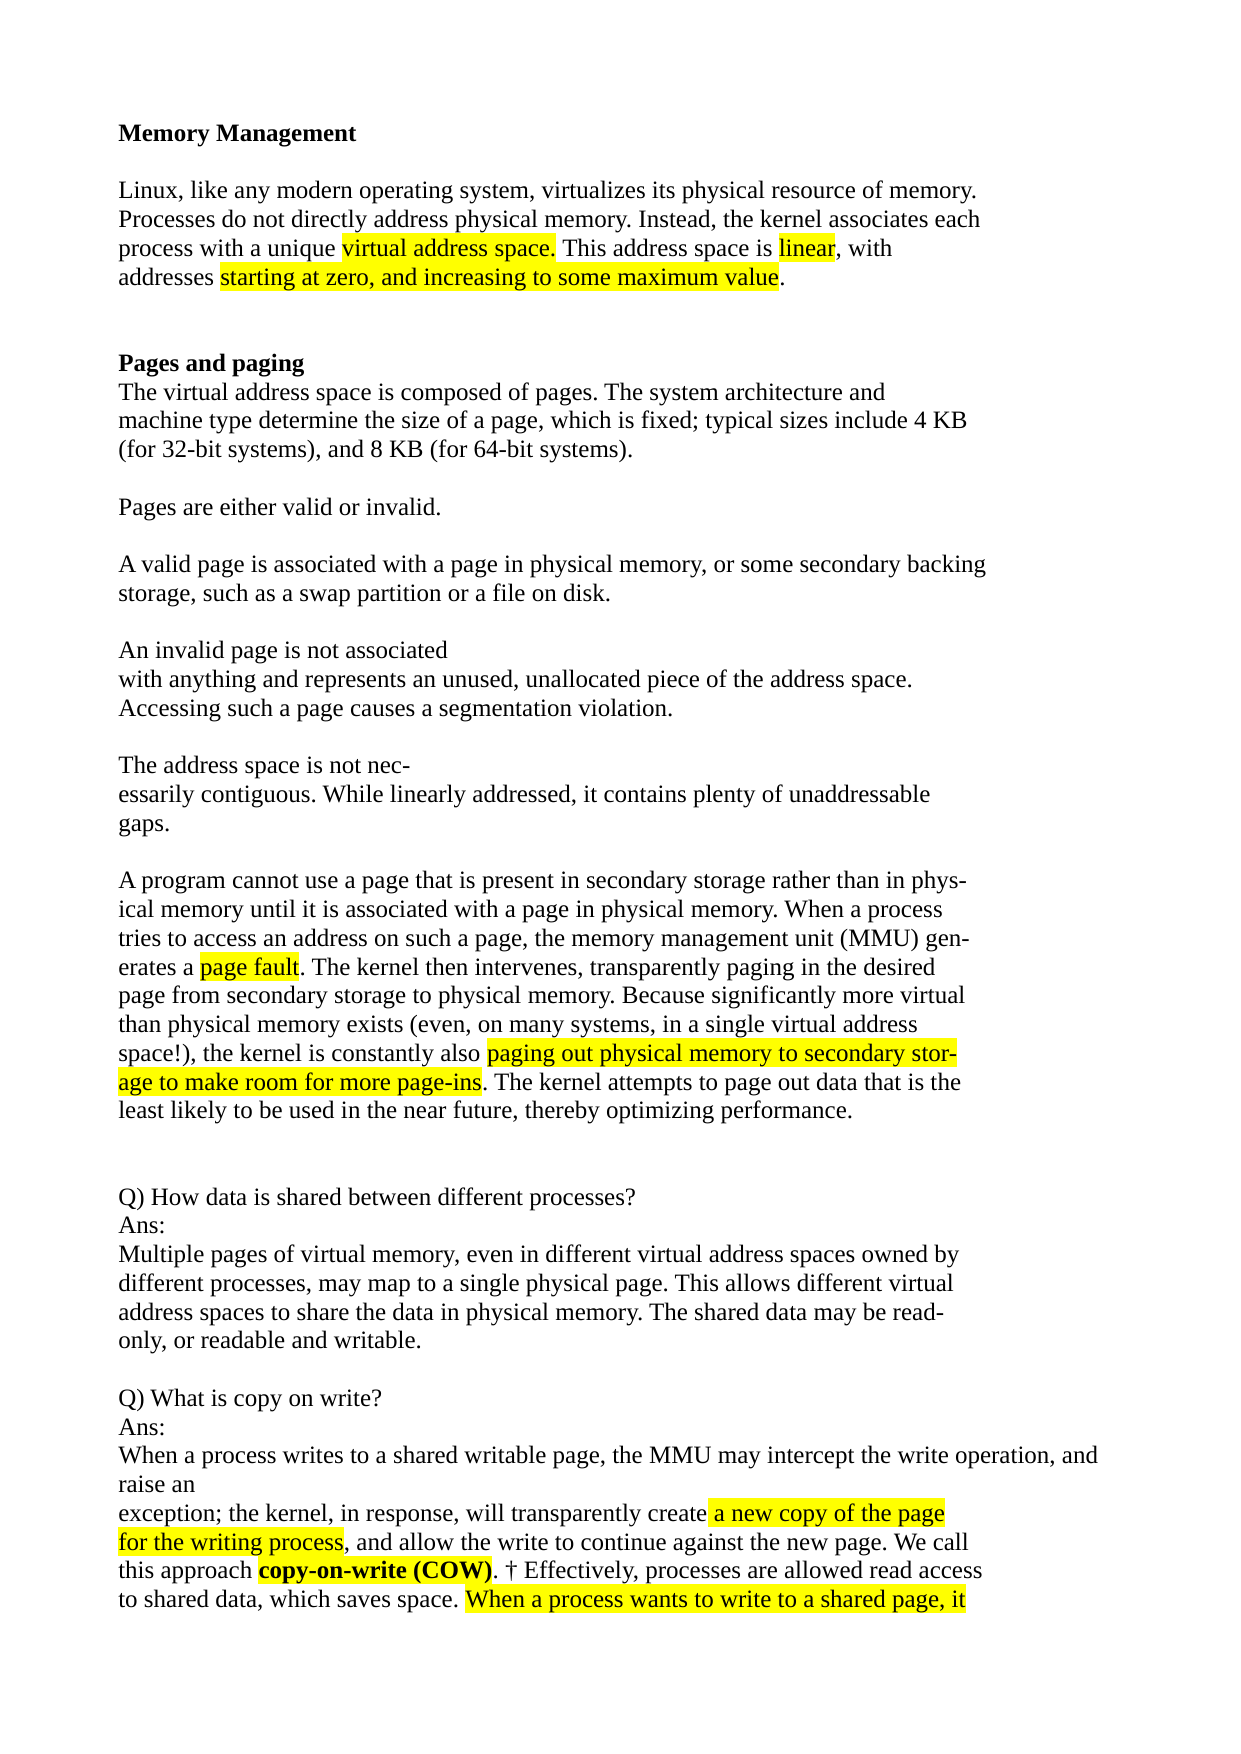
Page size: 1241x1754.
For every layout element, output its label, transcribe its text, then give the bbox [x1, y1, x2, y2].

text with anything and represents an unused, unallocated piece of the address space. [118, 664, 1122, 693]
text addresses starting at zero, and increasing to some maximum value. [118, 262, 1122, 291]
text storage, such as a swap partition or a file on disk. [118, 578, 1122, 607]
text than physical memory exists (even, on many systems, in a single virtual address [118, 1009, 1122, 1038]
text erates a page fault. The kernel then intervenes, transparently paging in the desired [118, 952, 1122, 981]
text gaps. [118, 808, 1122, 837]
text essarily contiguous. While linearly addressed, it contains plenty of unaddressable [118, 779, 1122, 808]
text When a process writes to a shared writable page, the MMU may intercept the write operation, and raise an [118, 1441, 1122, 1498]
text page from secondary storage to physical memory. Because significantly more virtual [118, 981, 1122, 1009]
text this approach copy-on-write (COW). † Effectively, processes are allowed read access [118, 1556, 1122, 1584]
text Linux, like any modern operating system, virtualizes its physical resource of memory. [118, 176, 1122, 204]
text A program cannot use a page that is present in secondary storage rather than in phys- [118, 866, 1122, 894]
text least likely to be used in the near future, thereby optimizing performance. [118, 1096, 1122, 1124]
text space!), the kernel is constantly also paging out physical memory to secondary stor- [118, 1038, 1122, 1067]
text Accessing such a page causes a segmentation violation. [118, 693, 1122, 722]
text Memory Management [118, 118, 1122, 147]
text Ans: [118, 1211, 1122, 1239]
text only, or readable and writable. [118, 1326, 1122, 1354]
text Ans: [118, 1412, 1122, 1441]
text The virtual address space is composed of pages. The system architecture and [118, 377, 1122, 406]
text (for 32-bit systems), and 8 KB (for 64-bit systems). [118, 434, 1122, 463]
text to shared data, which saves space. When a process wants to write to a shared page, it [118, 1584, 1122, 1613]
text address spaces to share the data in physical memory. The shared data may be read- [118, 1297, 1122, 1326]
text tries to access an address on such a page, the memory management unit (MMU) gen- [118, 923, 1122, 952]
text for the writing process, and allow the write to continue against the new page. We call [118, 1527, 1122, 1556]
text Processes do not directly address physical memory. Instead, the kernel associates each [118, 204, 1122, 233]
text The address space is not nec- [118, 751, 1122, 779]
text exception; the kernel, in response, will transparently create a new copy of the page [118, 1498, 1122, 1527]
text A valid page is associated with a page in physical memory, or some secondary backing [118, 549, 1122, 578]
text Pages and paging [118, 348, 1122, 377]
text different processes, may map to a single physical page. This allows different virtual [118, 1268, 1122, 1297]
text Pages are either valid or invalid. [118, 492, 1122, 521]
text ical memory until it is associated with a page in physical memory. When a process [118, 894, 1122, 923]
text machine type determine the size of a page, which is fixed; typical sizes include 4 KB [118, 406, 1122, 434]
text An invalid page is not associated [118, 636, 1122, 664]
text process with a unique virtual address space. This address space is linear, with [118, 233, 1122, 262]
text Q) What is copy on write? [118, 1383, 1122, 1412]
text age to make room for more page-ins. The kernel attempts to page out data that is the [118, 1067, 1122, 1096]
text Multiple pages of virtual memory, even in different virtual address spaces owned by [118, 1239, 1122, 1268]
text Q) How data is shared between different processes? [118, 1182, 1122, 1211]
